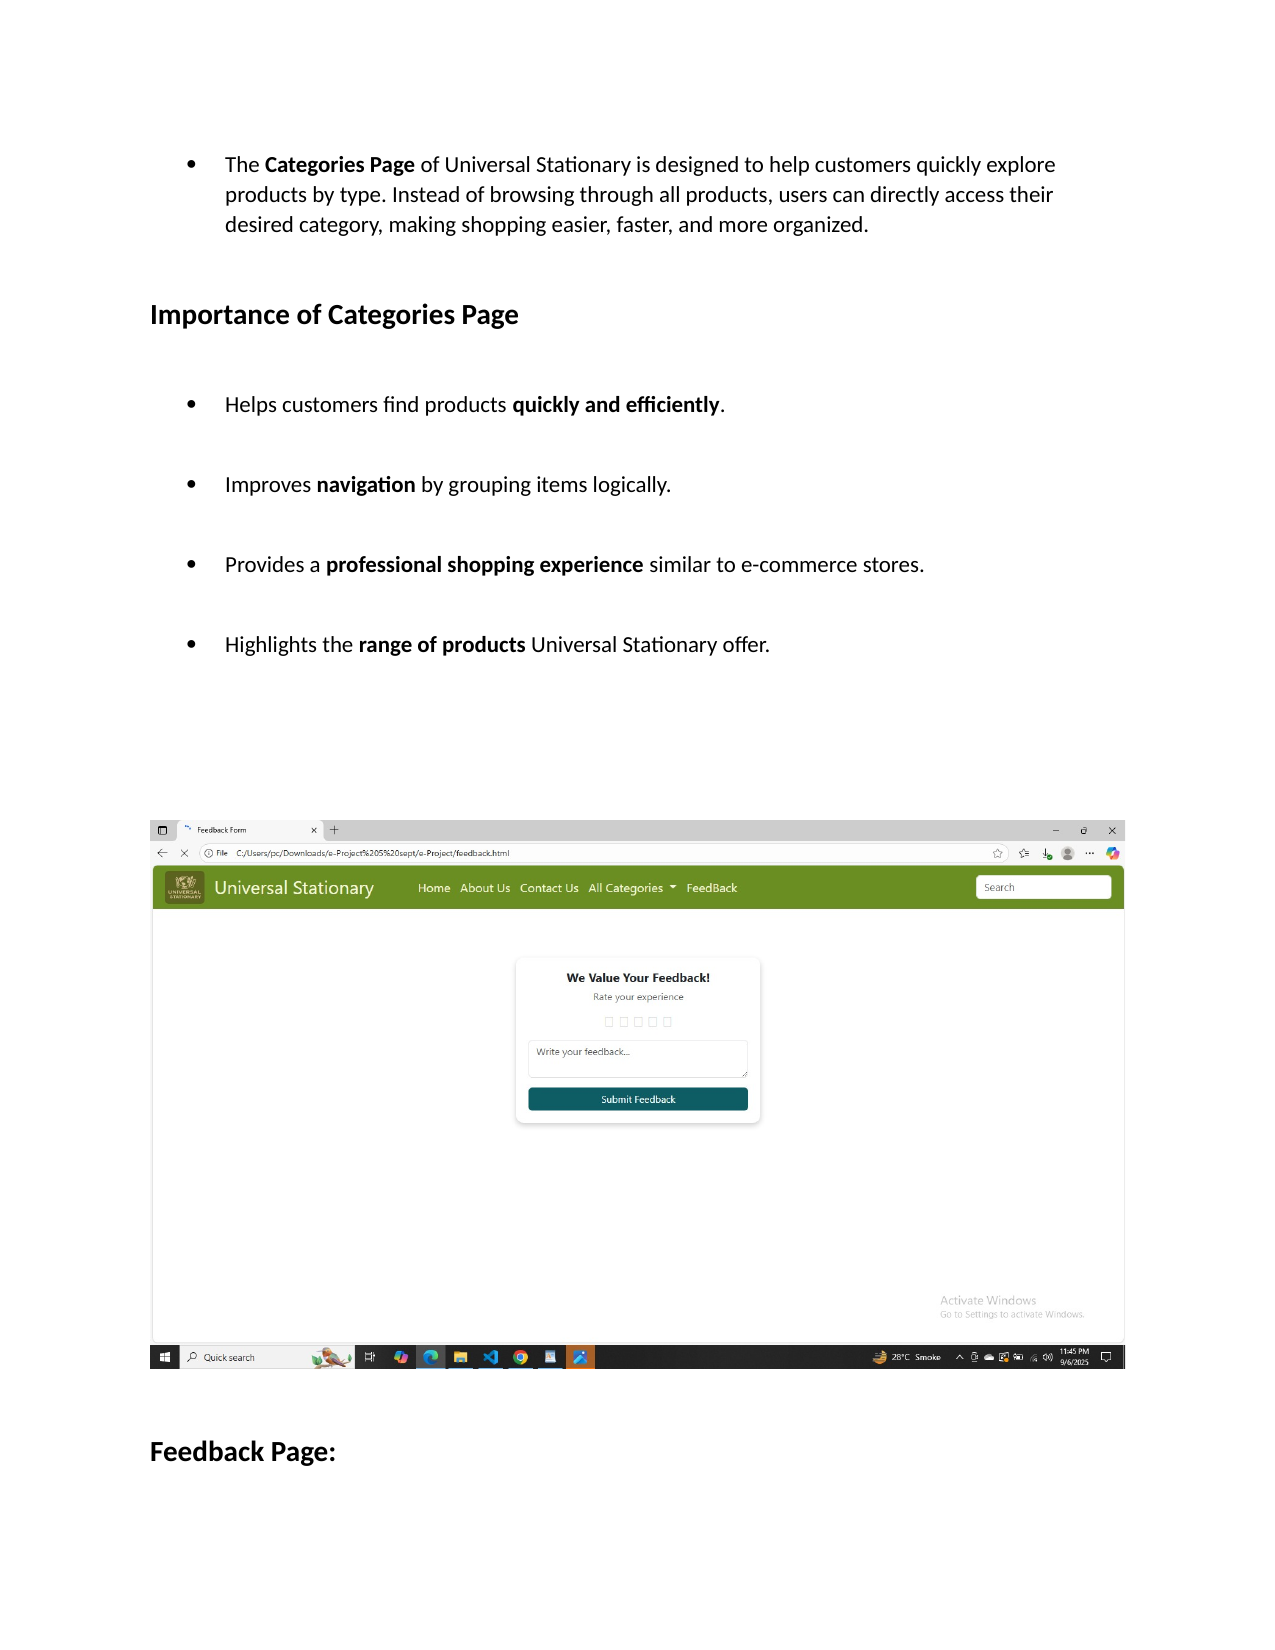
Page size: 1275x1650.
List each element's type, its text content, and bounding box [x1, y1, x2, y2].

text Feedback Page: [150, 1433, 1125, 1469]
list Improves navigation by grouping items logically. [187, 470, 1125, 498]
list The Categories Page of Universal Stationary is designed to help customers quickly explore products by type. Instead of browsing through all products, users can directly access their desired category, making shopping easier, faster, and more organized. [187, 150, 1125, 238]
subtitle Importance of Categories Page [150, 296, 1125, 331]
list Highlights the range of products Universal Stationary offer. [187, 630, 1125, 658]
list Helps customers find products quickly and efficiently. [187, 390, 1125, 418]
list Provides a professional shopping experience similar to e-commerce stores. [187, 550, 1125, 578]
